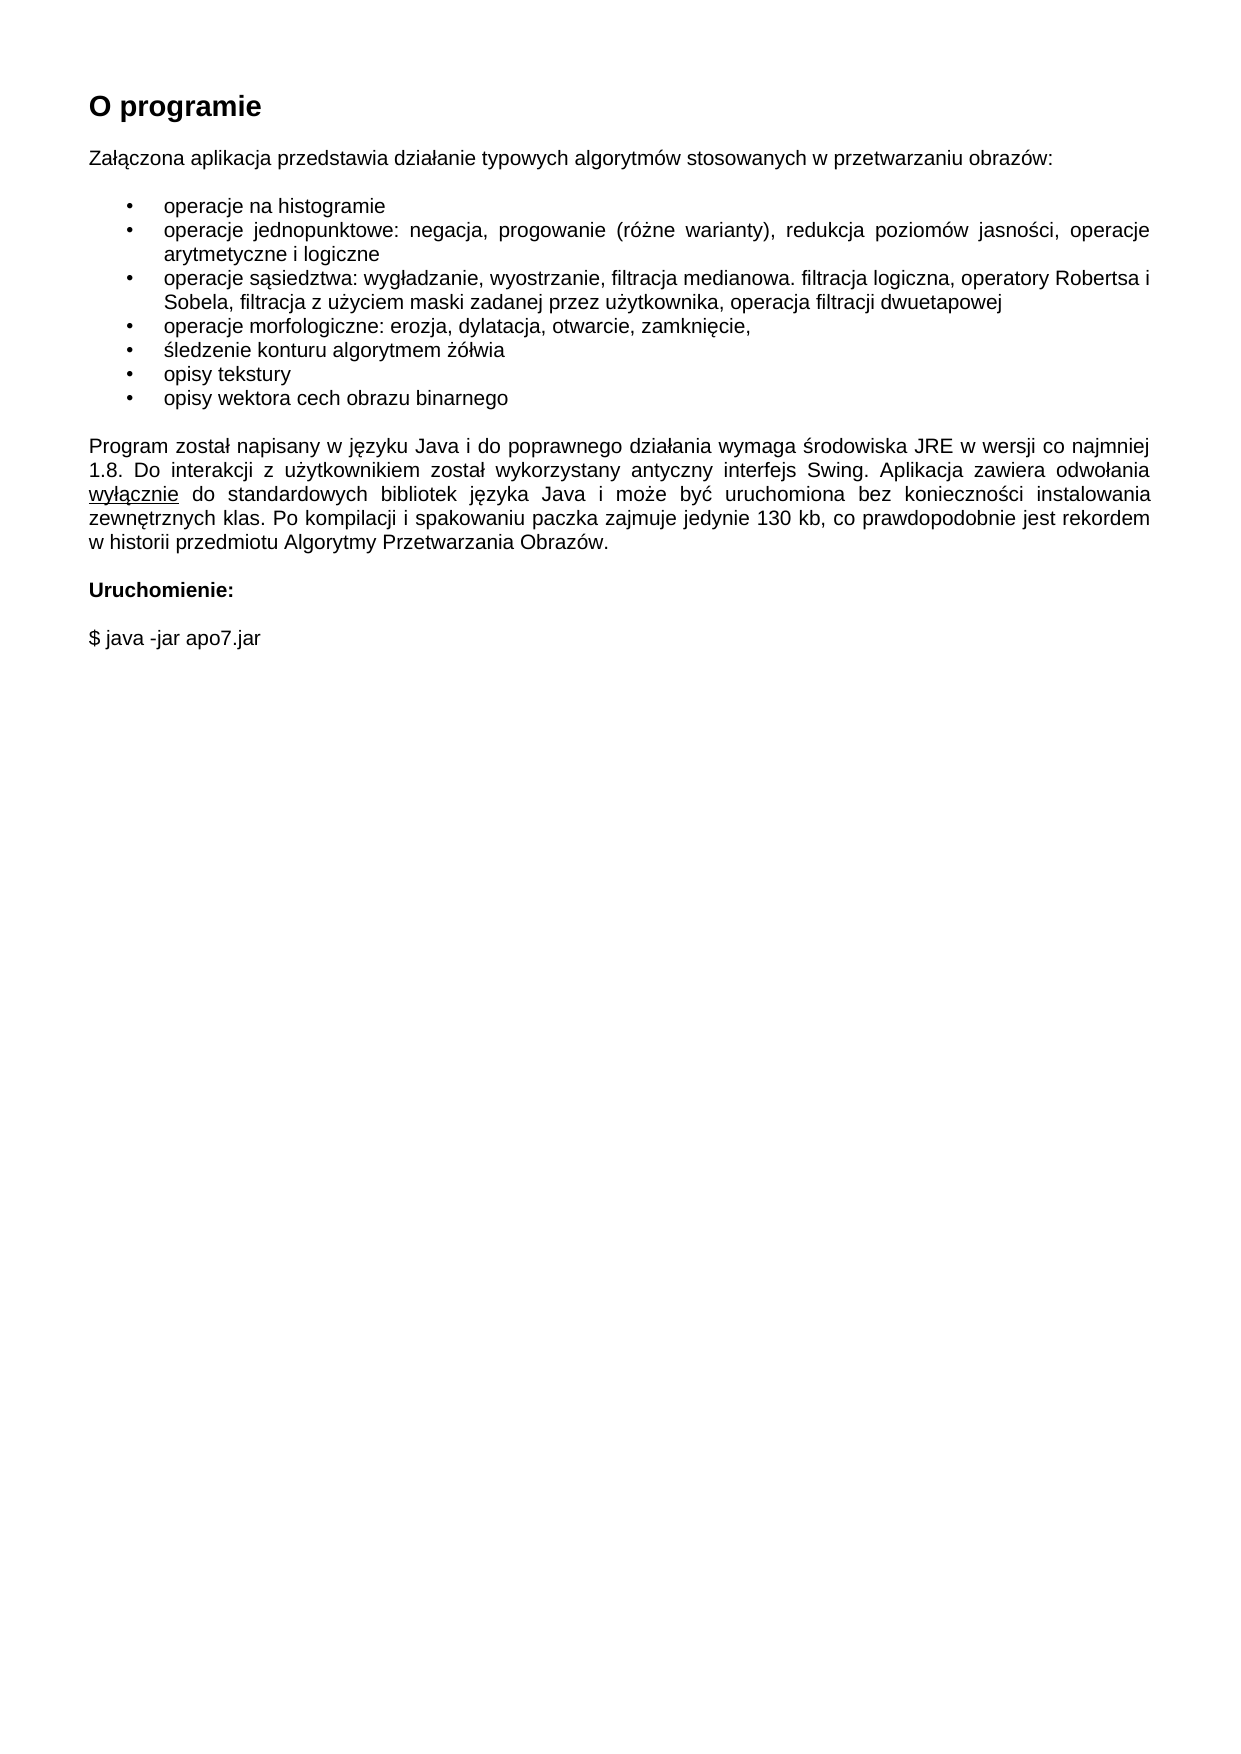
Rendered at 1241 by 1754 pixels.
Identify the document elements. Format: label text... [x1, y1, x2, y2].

subtitle opisy tekstury [126, 362, 1152, 386]
subtitle O programie [88, 88, 1152, 122]
subtitle śledzenie konturu algorytmem żółwia [126, 338, 1152, 362]
subtitle Załączona aplikacja przedstawia działanie typowych algorytmów stosowanych w przetwarzaniu obrazów: [88, 146, 1152, 170]
subtitle operacje morfologiczne: erozja, dylatacja, otwarcie, zamknięcie, [126, 314, 1152, 338]
subtitle opisy wektora cech obrazu binarnego [126, 386, 1152, 410]
subtitle $ java -jar apo7.jar [88, 626, 1152, 650]
subtitle operacje jednopunktowe: negacja, progowanie (różne warianty), redukcja poziomów jasności, operacje arytmetyczne i logiczne [126, 218, 1152, 266]
subtitle operacje sąsiedztwa: wygładzanie, wyostrzanie, filtracja medianowa. filtracja logiczna, operatory Robertsa i Sobela, filtracja z użyciem maski zadanej przez użytkownika, operacja filtracji dwuetapowej [126, 266, 1152, 314]
subtitle Program został napisany w języku Java i do poprawnego działania wymaga środowiska JRE w wersji co najmniej 1.8. Do interakcji z użytkownikiem został wykorzystany antyczny interfejs Swing. Aplikacja zawiera odwołania wyłącznie do standardowych bibliotek języka Java i może być uruchomiona bez konieczności instalowania zewnętrznych klas. Po kompilacji i spakowaniu paczka zajmuje jedynie 130 kb, co prawdopodobnie jest rekordem w historii przedmiotu Algorytmy Przetwarzania Obrazów. [88, 434, 1152, 554]
subtitle Uruchomienie: [88, 578, 1152, 602]
subtitle operacje na histogramie [126, 194, 1152, 218]
